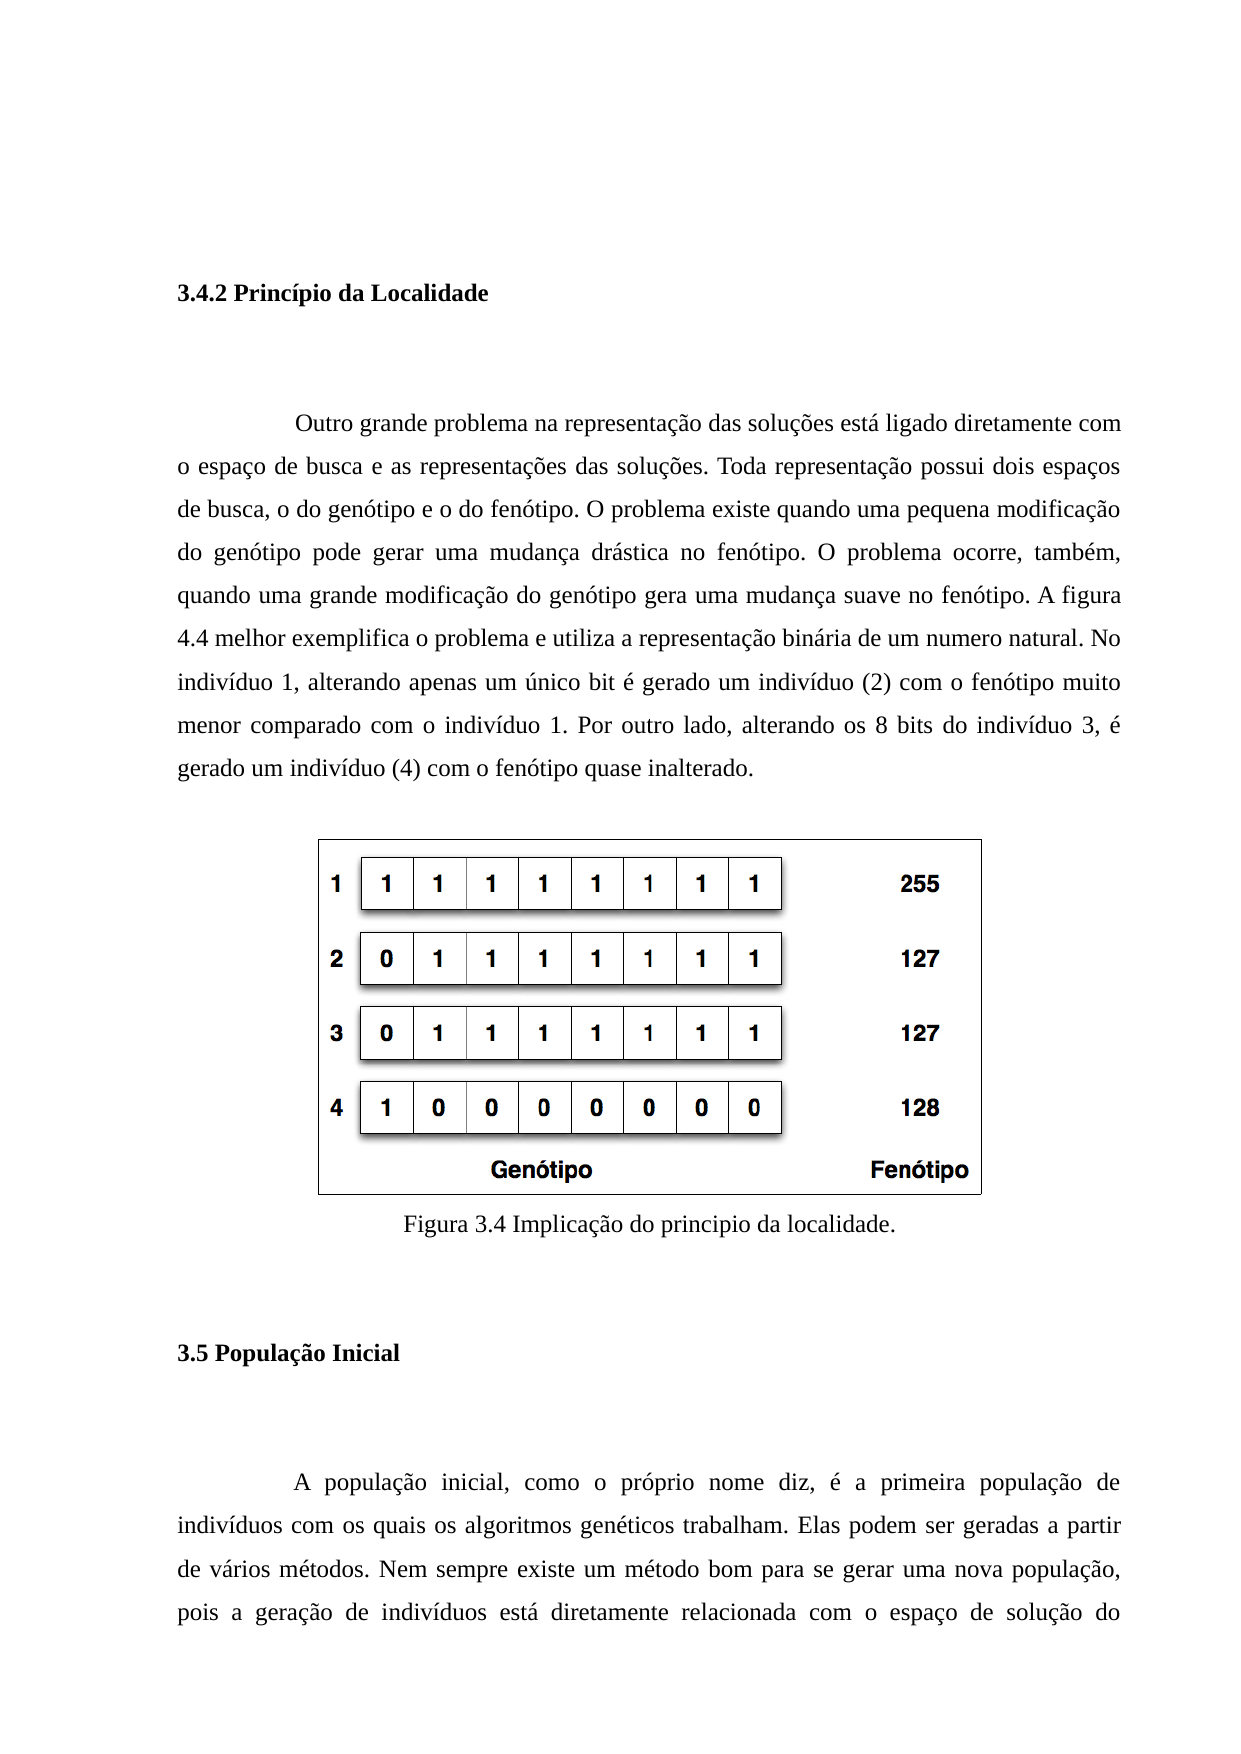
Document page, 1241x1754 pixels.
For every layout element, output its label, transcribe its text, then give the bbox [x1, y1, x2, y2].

text 3.4.2 Princípio da Localidade [177, 278, 1122, 307]
picture [321, 842, 978, 1192]
text Outro grande problema na representação das soluções está ligado diretamente com o espaço de busca e as representações das soluções. Toda representação possui dois espaços de busca, o do genótipo e o do fenótipo. O problema existe quando uma pequena modificação do genótipo pode gerar uma mudança drástica no fenótipo. O problema ocorre, também, quando uma grande modificação do genótipo gera uma mudança suave no fenótipo. A figura 4.4 melhor exemplifica o problema e utiliza a representação binária de um numero natural. No indivíduo 1, alterando apenas um único bit é gerado um indivíduo (2) com o fenótipo muito menor comparado com o indivíduo 1. Por outro lado, alterando os 8 bits do indivíduo 3, é gerado um indivíduo (4) com o fenótipo quase inalterado. [177, 408, 1122, 782]
text Figura 3.4 Implicação do principio da localidade. [177, 839, 1122, 1237]
text 3.5 População Inicial [177, 1338, 1122, 1367]
text A população inicial, como o próprio nome diz, é a primeira população de indivíduos com os quais os algoritmos genéticos trabalham. Elas podem ser geradas a partir de vários métodos. Nem sempre existe um método bom para se gerar uma nova população, pois a geração de indivíduos está diretamente relacionada com o espaço de solução do [177, 1467, 1122, 1626]
